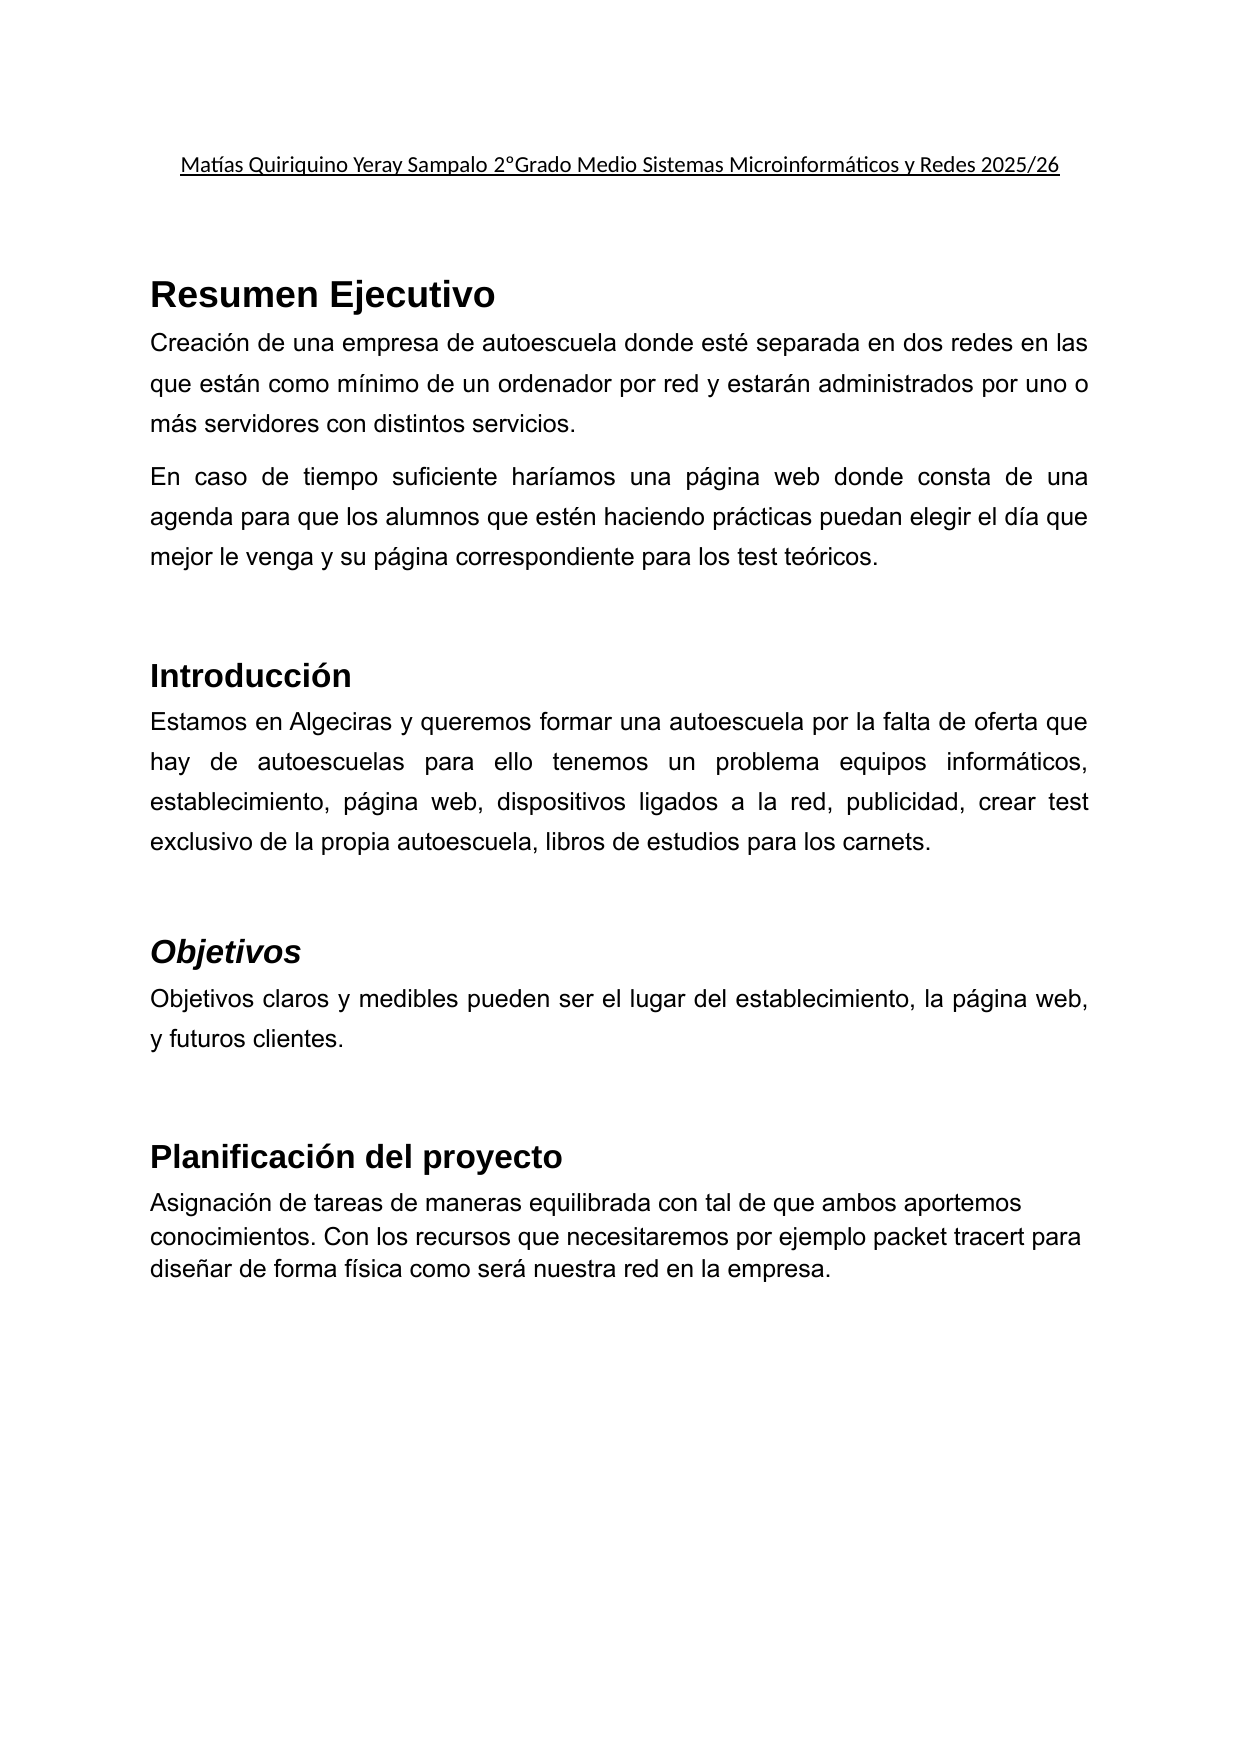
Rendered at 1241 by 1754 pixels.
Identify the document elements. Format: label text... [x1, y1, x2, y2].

subtitle Objetivos [150, 933, 1090, 971]
text Estamos en Algeciras y queremos formar una autoescuela por la falta de oferta que hay de autoescuelas para ello tenemos un problema equipos informáticos, establecimiento, página web, dispositivos ligados a la red, publicidad, crear test exclusivo de la propia autoescuela, libros de estudios para los carnets. [150, 707, 1090, 856]
text Creación de una empresa de autoescuela donde esté separada en dos redes en las que están como mínimo de un ordenador por red y estarán administrados por uno o más servidores con distintos servicios. [150, 328, 1090, 437]
text Asignación de tareas de maneras equilibrada con tal de que ambos aportemos conocimientos. Con los recursos que necesitaremos por ejemplo packet tracert para diseñar de forma física como será nuestra red en la empresa. [150, 1188, 1090, 1283]
subtitle Resumen Ejecutivo [150, 273, 1090, 316]
text En caso de tiempo suficiente haríamos una página web donde consta de una agenda para que los alumnos que estén haciendo prácticas puedan elegir el día que mejor le venga y su página correspondiente para los test teóricos. [150, 461, 1090, 571]
subtitle Planificación del proyecto [150, 1137, 1090, 1176]
text Objetivos claros y medibles pueden ser el lugar del establecimiento, la página web, y futuros clientes. [150, 983, 1090, 1052]
subtitle Introducción [150, 656, 1090, 694]
